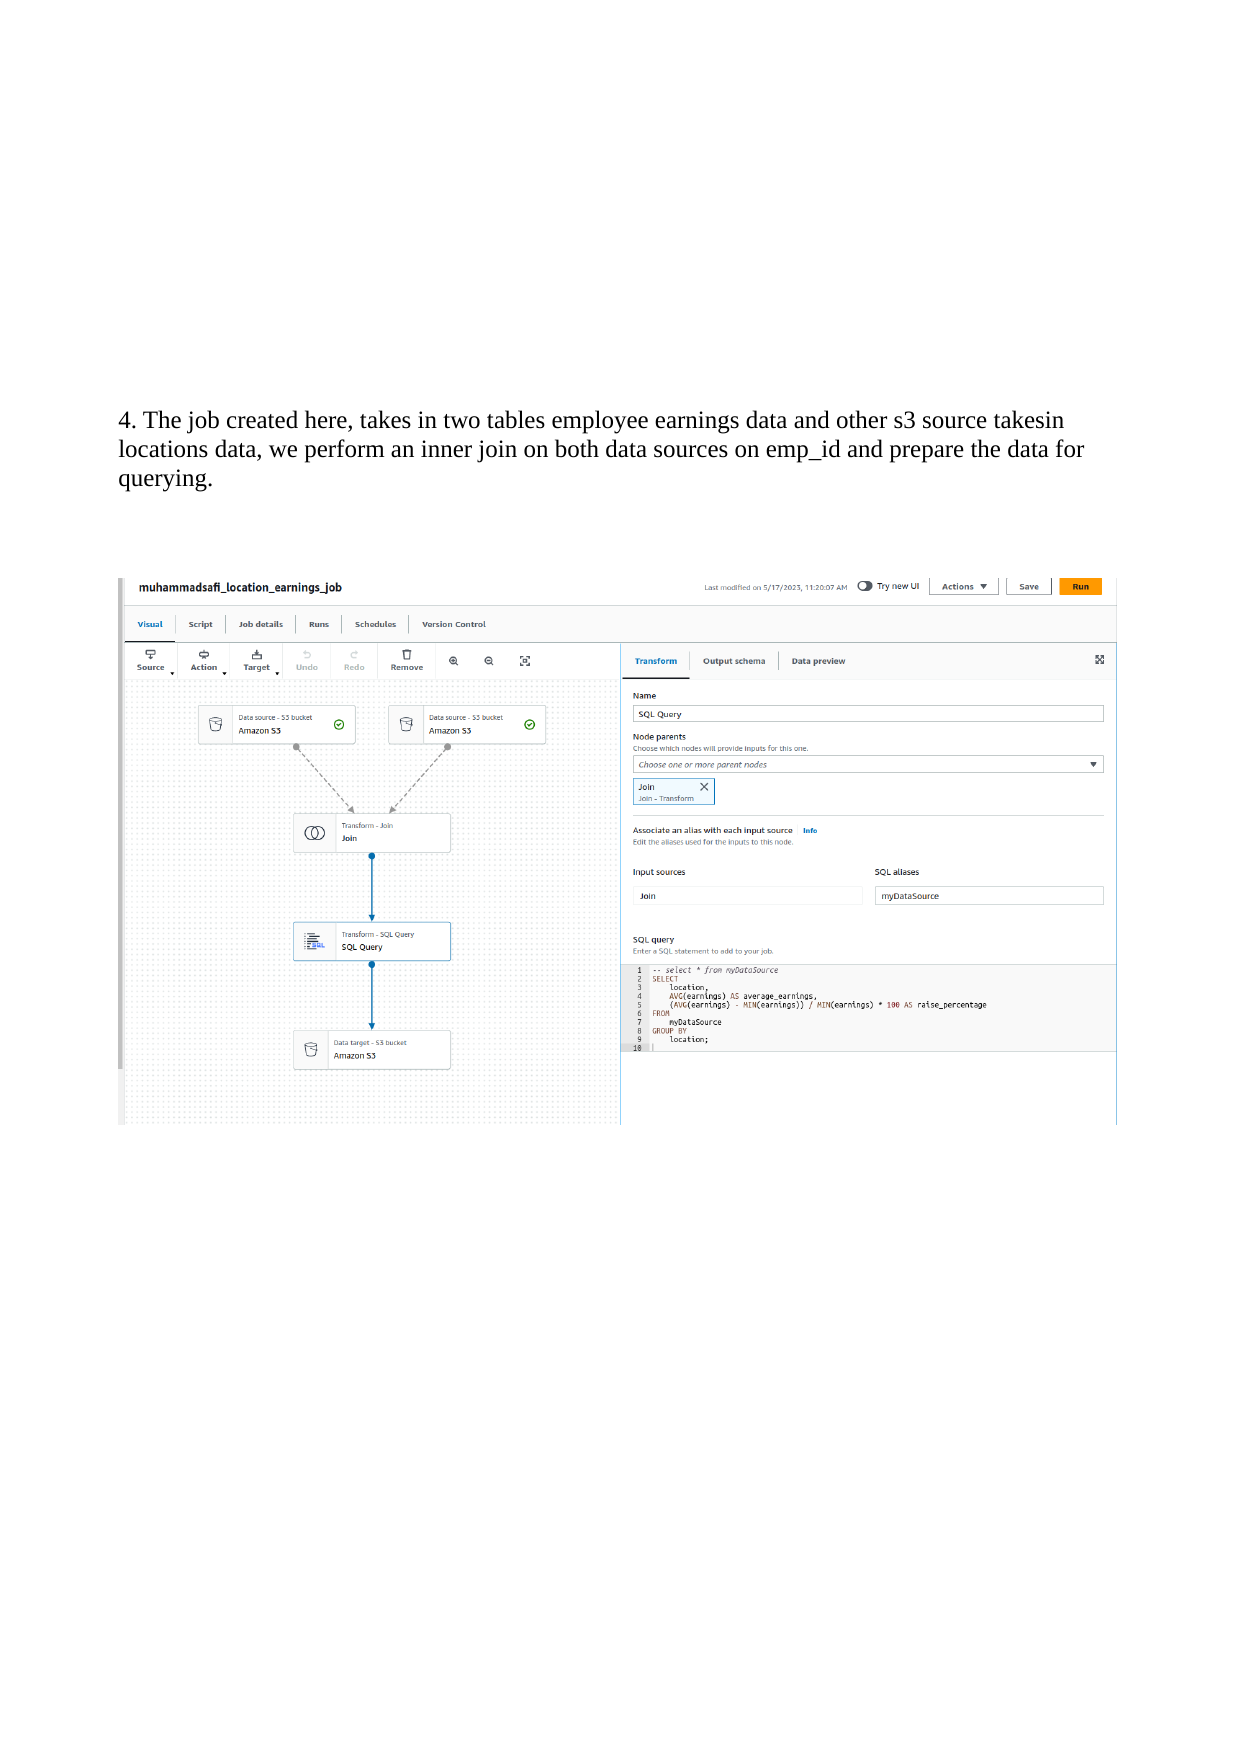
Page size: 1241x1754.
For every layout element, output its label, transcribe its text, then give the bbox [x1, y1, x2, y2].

text 4. The job created here, takes in two tables employee earnings data and other s3 source takesin locations data, we perform an inner join on both data sources on emp_id and prepare the data for querying. [118, 406, 1122, 492]
picture [118, 578, 1123, 1125]
